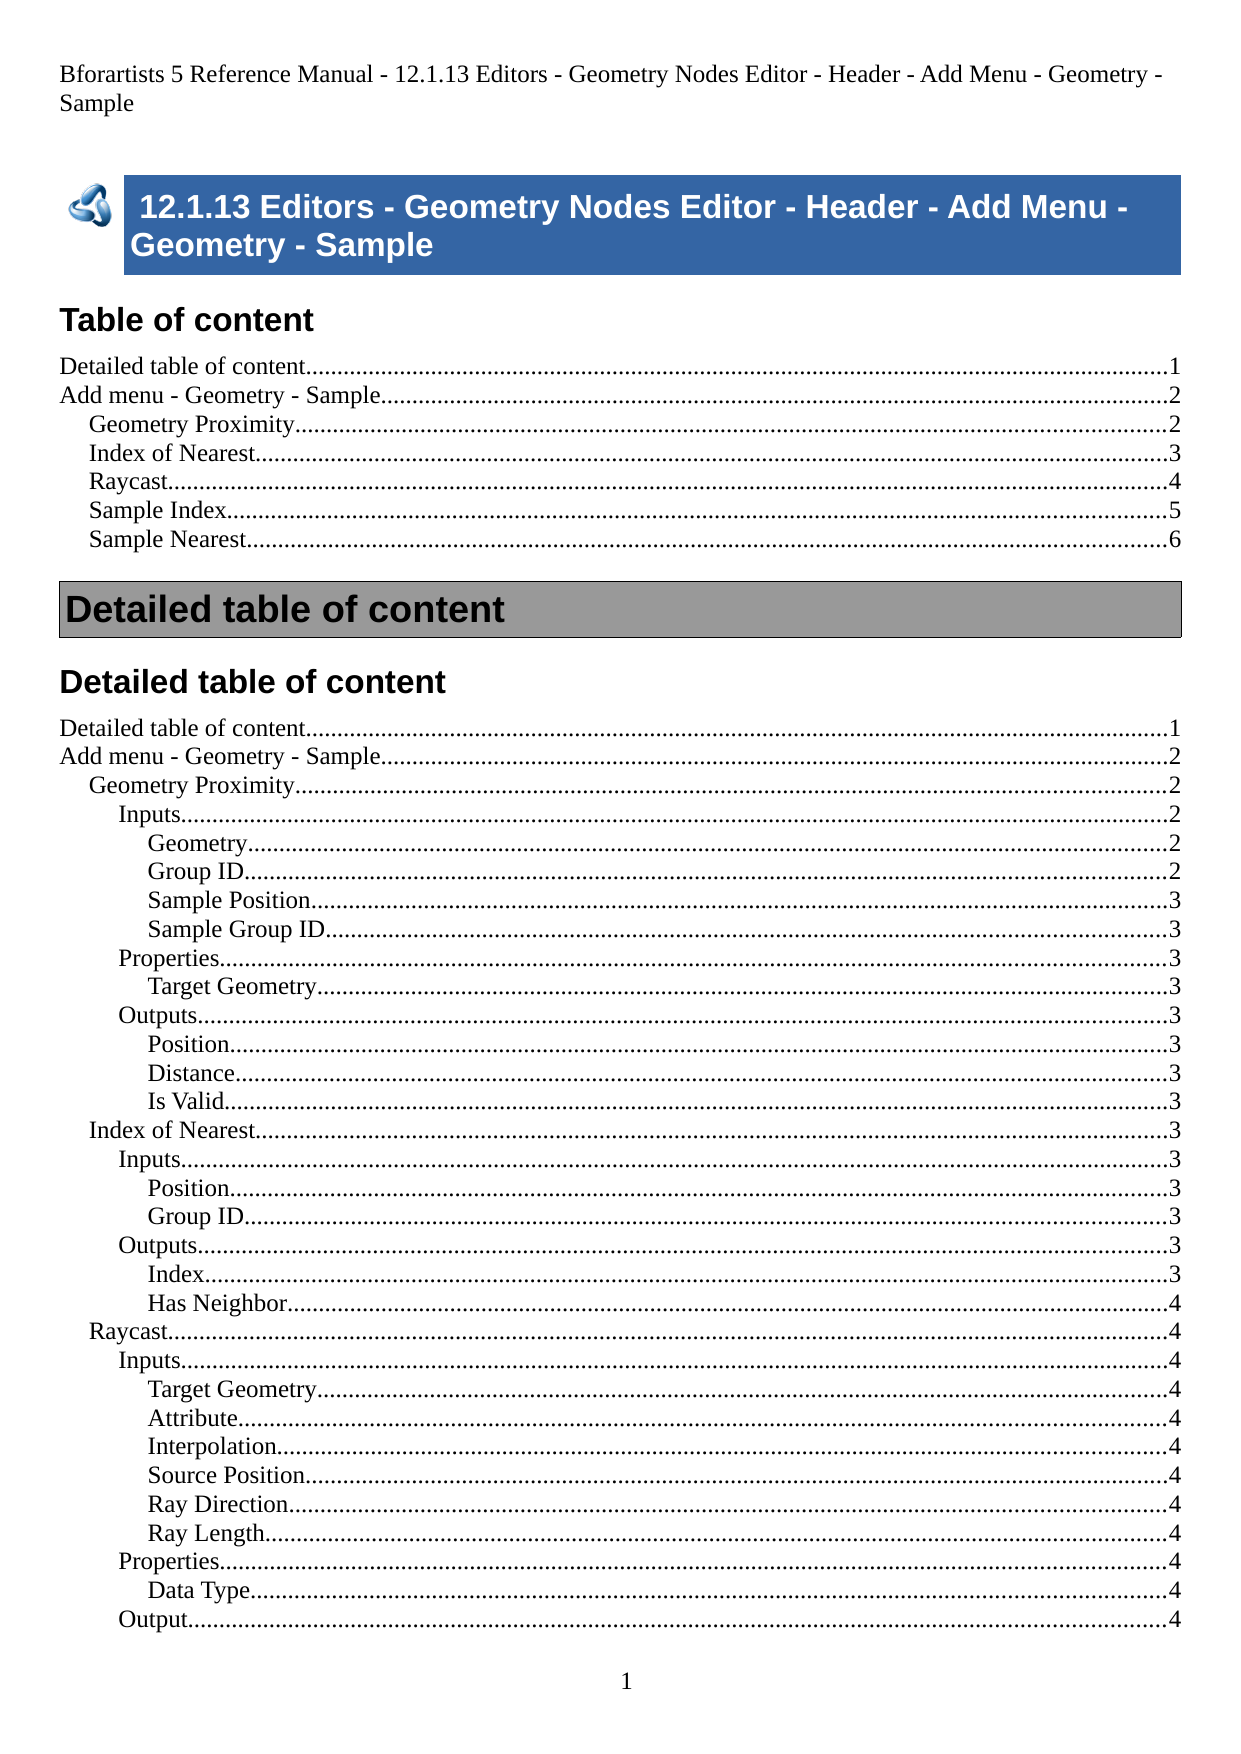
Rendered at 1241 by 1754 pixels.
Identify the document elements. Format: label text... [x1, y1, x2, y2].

text Geometry 2 [147, 828, 1181, 856]
text Target Geometry 4 [147, 1374, 1181, 1403]
text Properties 4 [118, 1546, 1181, 1575]
text Inputs 4 [118, 1345, 1181, 1374]
text Outputs 3 [118, 1230, 1181, 1259]
text Is Valid 3 [147, 1086, 1181, 1115]
text Index of Nearest 3 [88, 438, 1181, 466]
text Sample Position 3 [147, 885, 1181, 914]
text Has Neighbor 4 [147, 1288, 1181, 1316]
subtitle Table of content [59, 300, 1181, 339]
text Detailed table of content 1 [59, 351, 1181, 380]
text Ray Direction 4 [147, 1489, 1181, 1518]
text Sample Group ID 3 [147, 914, 1181, 943]
text Position 3 [147, 1029, 1181, 1058]
text Sample Nearest 6 [88, 524, 1181, 553]
text Position 3 [147, 1173, 1181, 1201]
text Attribute 4 [147, 1403, 1181, 1431]
text Geometry Proximity 2 [88, 770, 1181, 799]
text Outputs 3 [118, 1000, 1181, 1029]
text Ray Length 4 [147, 1518, 1181, 1546]
text Detailed table of content 1 [59, 713, 1181, 741]
text Sample Index 5 [88, 495, 1181, 524]
text Target Geometry 3 [147, 971, 1181, 1000]
text Group ID 3 [147, 1201, 1181, 1230]
text Geometry Proximity 2 [88, 409, 1181, 438]
text Inputs 2 [118, 799, 1181, 828]
text Output 4 [118, 1604, 1181, 1633]
text Inputs 3 [118, 1144, 1181, 1173]
text Raycast 4 [88, 1316, 1181, 1345]
text Add menu - Geometry - Sample 2 [59, 380, 1181, 409]
text Source Position 4 [147, 1460, 1181, 1489]
picture [65, 180, 114, 230]
text Group ID 2 [147, 856, 1181, 885]
text Properties 3 [118, 943, 1181, 971]
text Add menu - Geometry - Sample 2 [59, 741, 1181, 770]
text Data Type 4 [147, 1575, 1181, 1604]
subtitle Detailed table of content [59, 662, 1181, 700]
text Raycast 4 [88, 466, 1181, 495]
text Index of Nearest 3 [88, 1115, 1181, 1144]
table_header Detailed table of content [60, 582, 1181, 637]
text Interpolation 4 [147, 1431, 1181, 1460]
text Index 3 [147, 1259, 1181, 1288]
table_header [59, 175, 124, 275]
table_header 12.1.13 Editors - Geometry Nodes Editor - Header - Add Menu - Geometry - Sample [124, 175, 1181, 275]
text Distance 3 [147, 1058, 1181, 1086]
